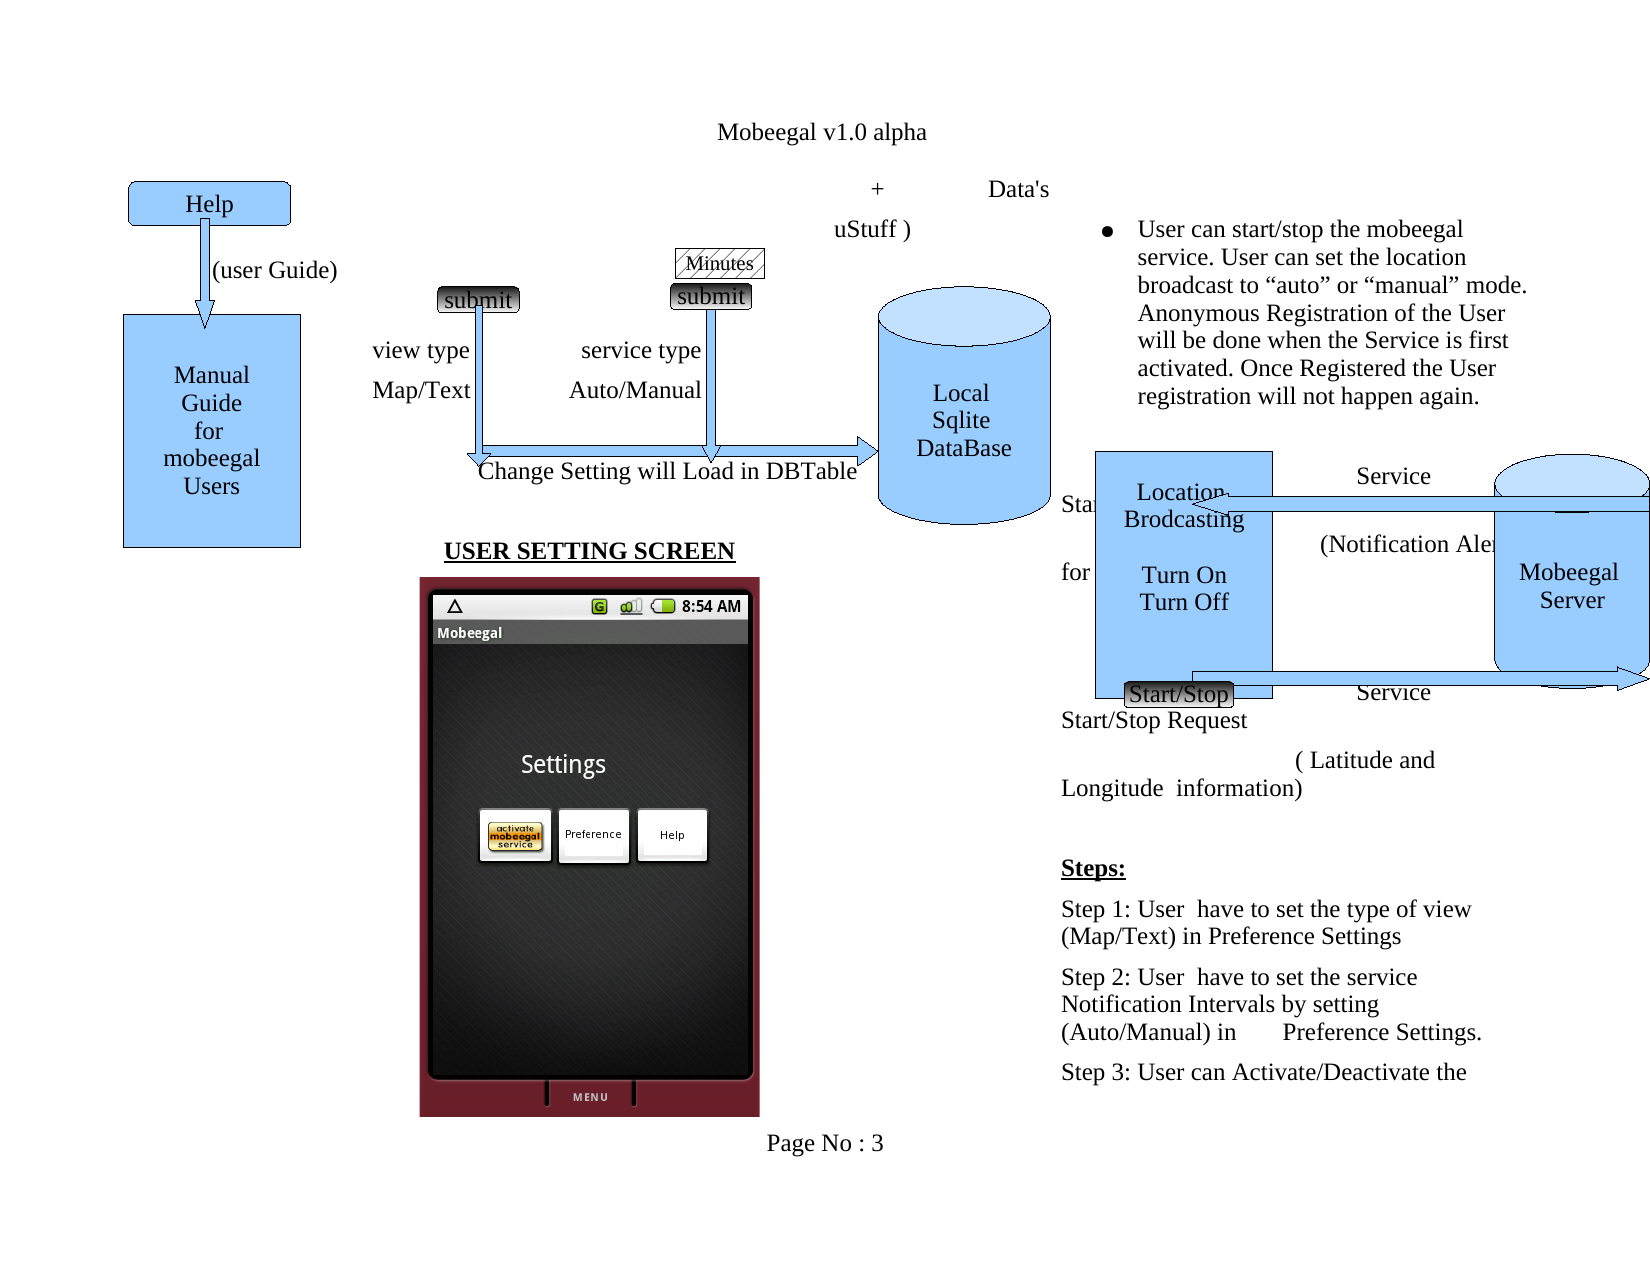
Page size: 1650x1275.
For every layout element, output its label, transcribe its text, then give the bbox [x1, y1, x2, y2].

text Step 1: User have to set the type of view (Map/Text) in Preference Settings [1061, 895, 1532, 950]
text Change Setting will Load in DBTable [301, 457, 878, 484]
text Service Start/Stop Request [1061, 678, 1532, 734]
list User can start/stop the mobeegal service. User can set the location broadcast to “auto” or “manual” mode. Anonymous Registration of the User will be done when the Service is first activated. Once Registered the User registration will not happen again. [1100, 216, 1532, 409]
text Service Start/Stop Response [1061, 462, 1095, 518]
text Step 2: User have to set the service Notification Intervals by setting (Auto/Manual) in Preference Settings. [1061, 963, 1532, 1046]
text Step 3: User can Activate/Deactivate the [1061, 1058, 1532, 1086]
text USER SETTING SCREEN [118, 537, 1061, 565]
text Service Start/Stop Response [1273, 512, 1494, 518]
text [716, 376, 878, 404]
text + Data's [193, 175, 1061, 203]
text (user Guide) [210, 256, 1061, 283]
text ( Latitude and Longitude information) [1061, 746, 1532, 802]
text (Notification Alerts for mStuff Query) [1061, 530, 1095, 586]
text Steps: [1061, 854, 1532, 882]
text Map/Text [301, 376, 475, 404]
text [716, 336, 878, 364]
text (Notification Alerts for mStuff Query) [1273, 530, 1494, 586]
text uStuff ) [210, 216, 1061, 243]
text Auto/Manual [483, 376, 706, 404]
text Service Start/Stop Response [1273, 462, 1517, 496]
text view type [301, 336, 475, 364]
text service type [483, 336, 706, 364]
picture [419, 577, 760, 1117]
